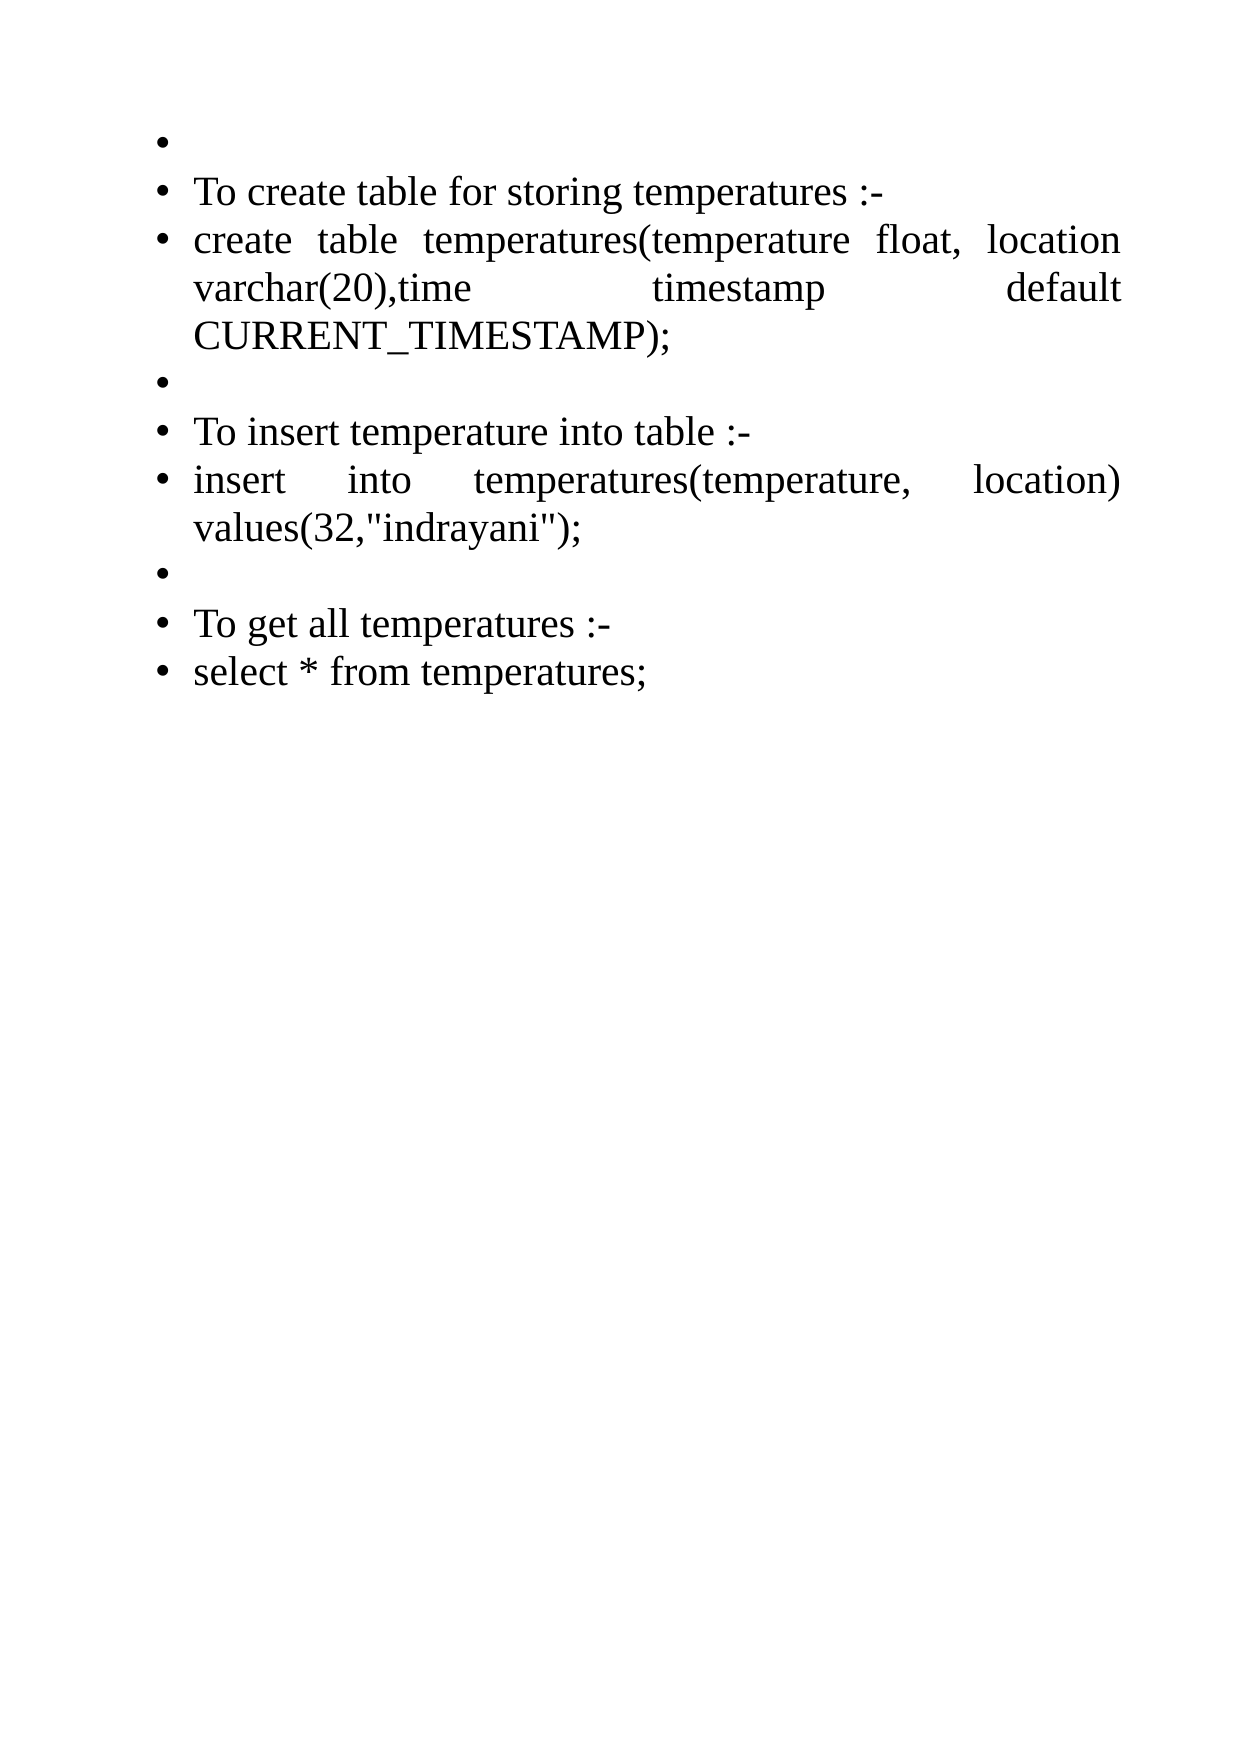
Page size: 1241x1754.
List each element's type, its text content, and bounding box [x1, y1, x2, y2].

list To insert temperature into table :- [156, 406, 1122, 454]
list insert into temperatures(temperature, location) values(32,"indrayani"); [156, 454, 1122, 550]
list To get all temperatures :- [156, 598, 1122, 646]
list create table temperatures(temperature float, location varchar(20),time timestamp default CURRENT_TIMESTAMP); [156, 214, 1122, 358]
list select * from temperatures; [156, 646, 1122, 694]
list To create table for storing temperatures :- [156, 166, 1122, 214]
